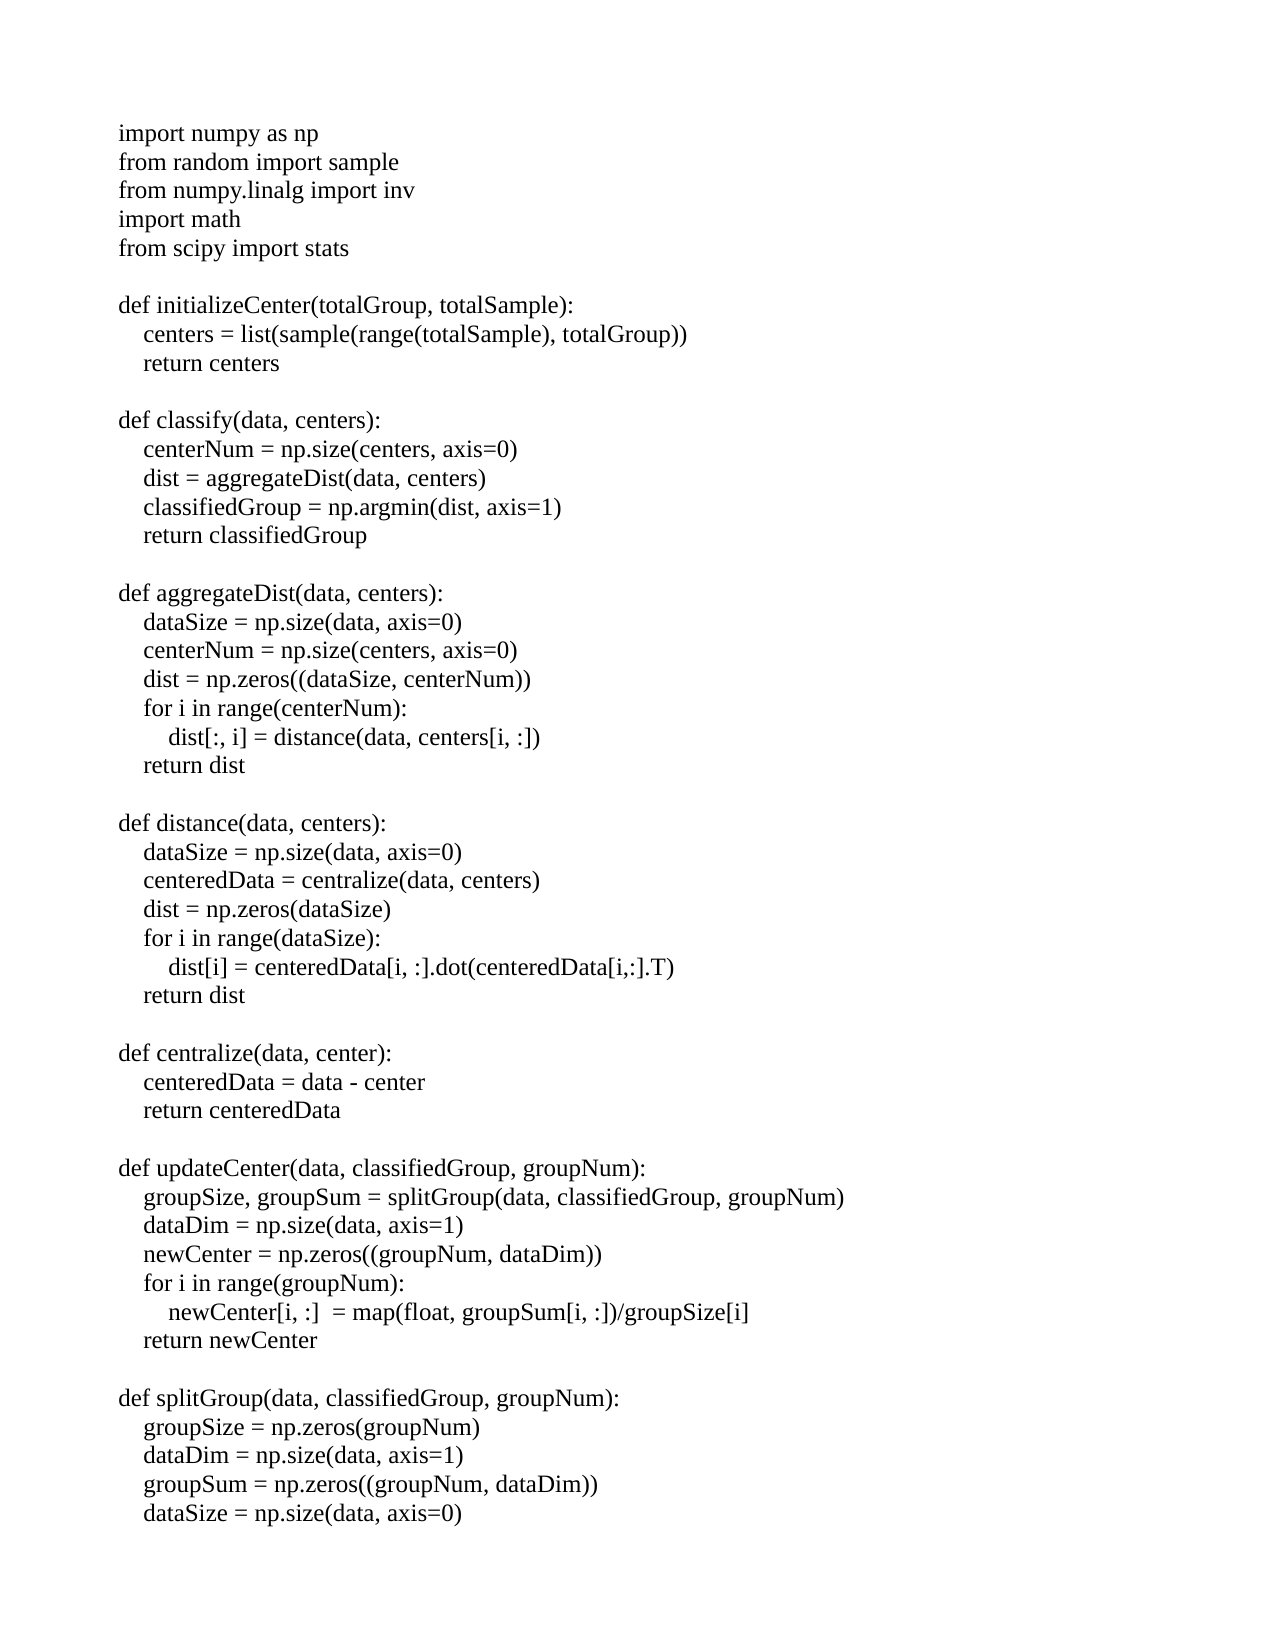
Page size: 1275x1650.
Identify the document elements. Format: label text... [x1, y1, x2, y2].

text from scipy import stats [118, 233, 1157, 262]
text dist = np.zeros((dataSize, centerNum)) [118, 664, 1157, 693]
text centeredData = data - center [118, 1067, 1157, 1096]
text def initializeCenter(totalGroup, totalSample): [118, 291, 1157, 319]
text from random import sample [118, 147, 1157, 176]
text dist = aggregateDist(data, centers) [118, 463, 1157, 492]
text dist[i] = centeredData[i, :].dot(centeredData[i,:].T) [118, 952, 1157, 981]
text def splitGroup(data, classifiedGroup, groupNum): [118, 1383, 1157, 1412]
text for i in range(centerNum): [118, 693, 1157, 722]
text import numpy as np [118, 118, 1157, 147]
text def aggregateDist(data, centers): [118, 578, 1157, 607]
text dataSize = np.size(data, axis=0) [118, 1498, 1157, 1527]
text centerNum = np.size(centers, axis=0) [118, 636, 1157, 664]
text dataSize = np.size(data, axis=0) [118, 837, 1157, 866]
text dist = np.zeros(dataSize) [118, 894, 1157, 923]
text def updateCenter(data, classifiedGroup, groupNum): [118, 1153, 1157, 1182]
text centers = list(sample(range(totalSample), totalGroup)) [118, 319, 1157, 348]
text newCenter = np.zeros((groupNum, dataDim)) [118, 1239, 1157, 1268]
text return dist [118, 751, 1157, 779]
text return classifiedGroup [118, 521, 1157, 549]
text def classify(data, centers): [118, 406, 1157, 434]
text def centralize(data, center): [118, 1038, 1157, 1067]
text import math [118, 204, 1157, 233]
text return centers [118, 348, 1157, 377]
text dataDim = np.size(data, axis=1) [118, 1441, 1157, 1469]
text dataSize = np.size(data, axis=0) [118, 607, 1157, 636]
text for i in range(groupNum): [118, 1268, 1157, 1297]
text groupSize = np.zeros(groupNum) [118, 1412, 1157, 1441]
text dataDim = np.size(data, axis=1) [118, 1211, 1157, 1239]
text centerNum = np.size(centers, axis=0) [118, 434, 1157, 463]
text return centeredData [118, 1096, 1157, 1124]
text groupSize, groupSum = splitGroup(data, classifiedGroup, groupNum) [118, 1182, 1157, 1211]
text return newCenter [118, 1326, 1157, 1354]
text return dist [118, 981, 1157, 1009]
text def distance(data, centers): [118, 808, 1157, 837]
text newCenter[i, :] = map(float, groupSum[i, :])/groupSize[i] [118, 1297, 1157, 1326]
text centeredData = centralize(data, centers) [118, 866, 1157, 894]
text for i in range(dataSize): [118, 923, 1157, 952]
text dist[:, i] = distance(data, centers[i, :]) [118, 722, 1157, 751]
text groupSum = np.zeros((groupNum, dataDim)) [118, 1469, 1157, 1498]
text classifiedGroup = np.argmin(dist, axis=1) [118, 492, 1157, 521]
text from numpy.linalg import inv [118, 176, 1157, 204]
